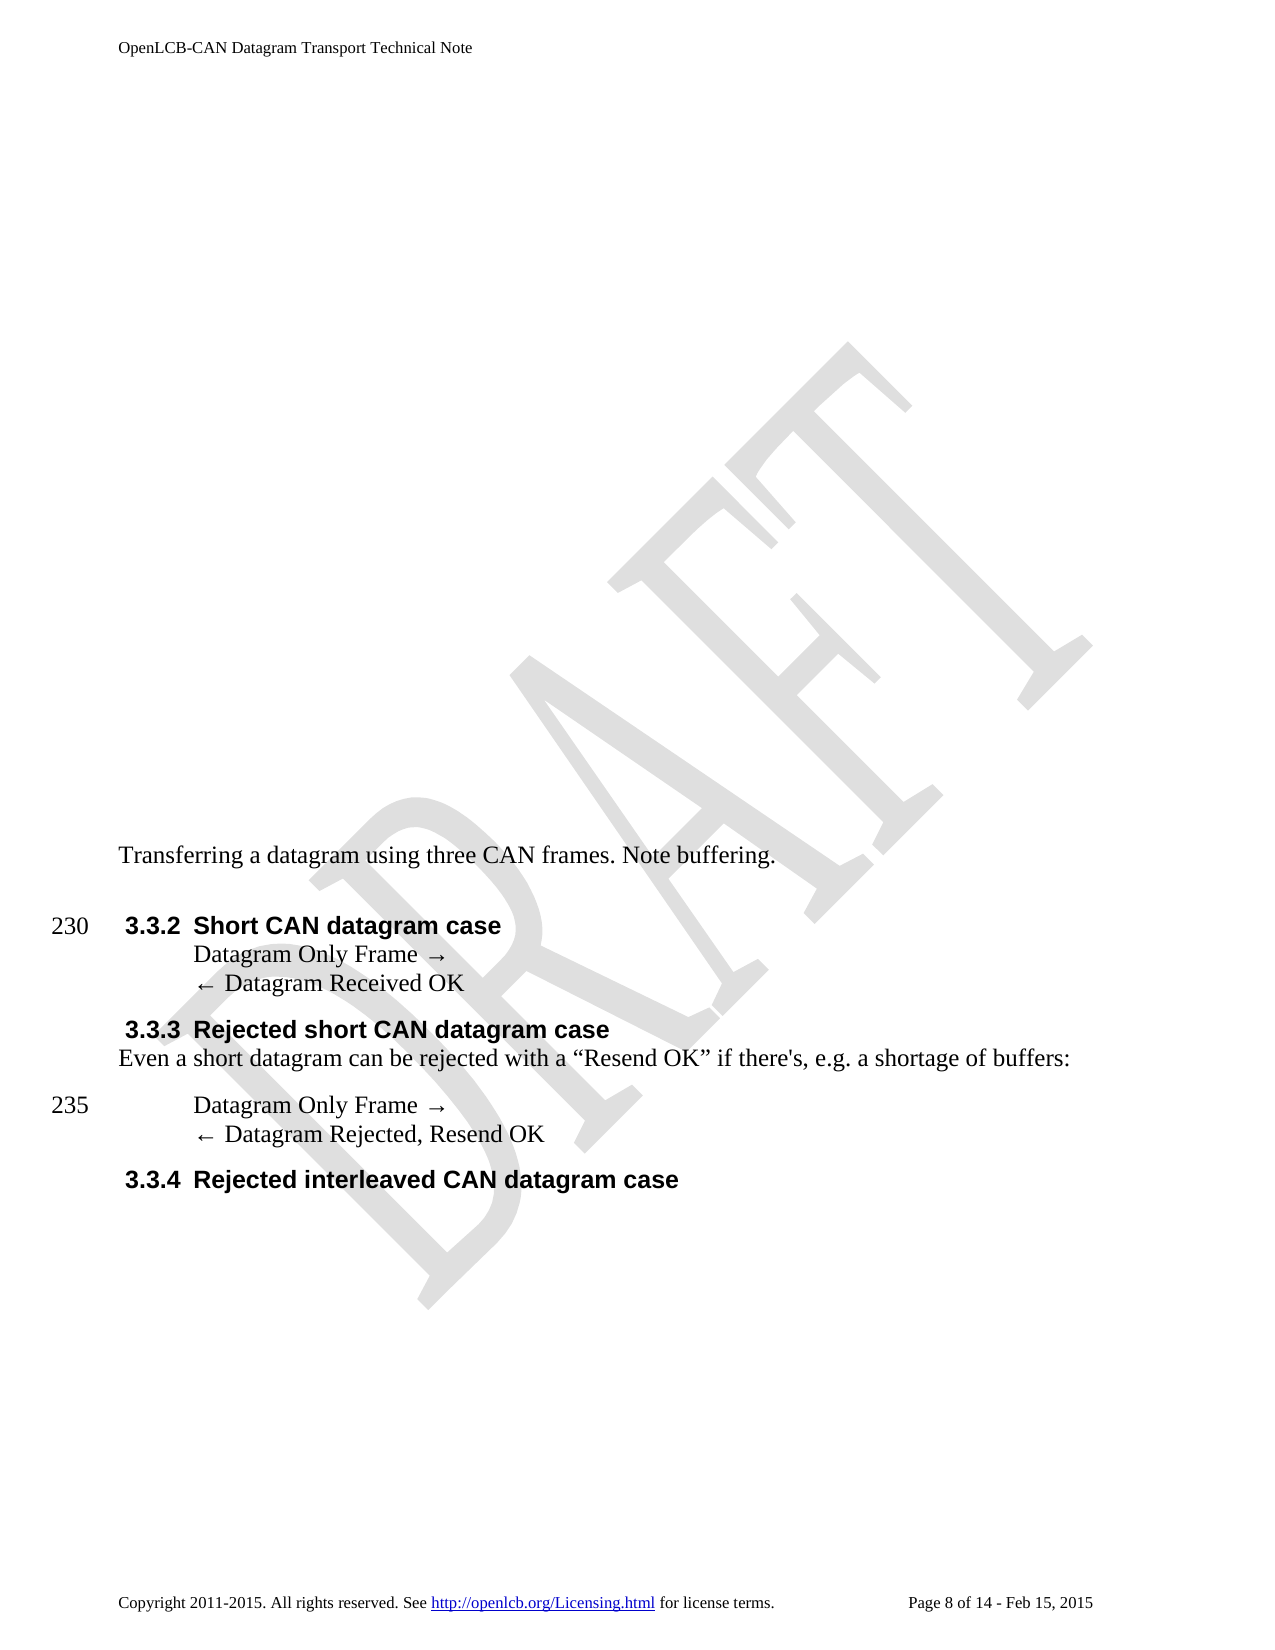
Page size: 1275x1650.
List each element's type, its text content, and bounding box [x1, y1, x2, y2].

text ← Datagram Received OK [590, 968, 721, 997]
text ← Datagram Received OK [118, 968, 220, 997]
subtitle Short CAN datagram case [692, 911, 1157, 939]
text ← Datagram Rejected, Resend OK [315, 1119, 482, 1147]
text ← Datagram Received OK [743, 968, 1157, 997]
text Even a short datagram can be rejected with a “Resend OK” if there's, e.g. a shortage of buffers: [239, 1043, 425, 1072]
text Even a short datagram can be rejected with a “Resend OK” if there's, e.g. a shortage of buffers: [549, 1043, 1157, 1072]
text ← Datagram Received OK [355, 968, 460, 997]
text Datagram Only Frame → [482, 1090, 582, 1119]
text Even a short datagram can be rejected with a “Resend OK” if there's, e.g. a shortage of buffers: [118, 1043, 225, 1072]
subtitle Short CAN datagram case [540, 911, 690, 939]
text Datagram Only Frame → [445, 939, 513, 968]
subtitle Rejected short CAN datagram case [521, 1015, 666, 1043]
subtitle Rejected short CAN datagram case [211, 1015, 396, 1043]
text ← Datagram Received OK [502, 972, 575, 997]
text Datagram Only Frame → [118, 1090, 272, 1119]
subtitle Rejected short CAN datagram case [118, 1015, 172, 1043]
text Datagram Only Frame → [118, 939, 431, 968]
text Transferring a datagram using three CAN frames. Note buffering. [118, 486, 1157, 869]
subtitle Rejected interleaved CAN datagram case [118, 1165, 347, 1194]
subtitle Rejected interleaved CAN datagram case [361, 1165, 494, 1194]
text Even a short datagram can be rejected with a “Resend OK” if there's, e.g. a shortage of buffers: [443, 1043, 535, 1072]
text Datagram Only Frame → [712, 939, 1157, 968]
text Datagram Only Frame → [286, 1090, 464, 1119]
text Datagram Only Frame → [541, 939, 710, 968]
subtitle Rejected short CAN datagram case [697, 1015, 1157, 1043]
text ← Datagram Rejected, Resend OK [118, 1119, 300, 1147]
text ← Datagram Rejected, Resend OK [501, 1119, 584, 1147]
text ← Datagram Rejected, Resend OK [593, 1119, 1157, 1147]
subtitle Short CAN datagram case [118, 911, 387, 939]
subtitle Short CAN datagram case [417, 911, 515, 939]
text Datagram Only Frame → [621, 1090, 1157, 1119]
subtitle Rejected short CAN datagram case [415, 1015, 496, 1043]
text ← Datagram Received OK [230, 977, 337, 997]
subtitle Rejected interleaved CAN datagram case [520, 1165, 1157, 1194]
